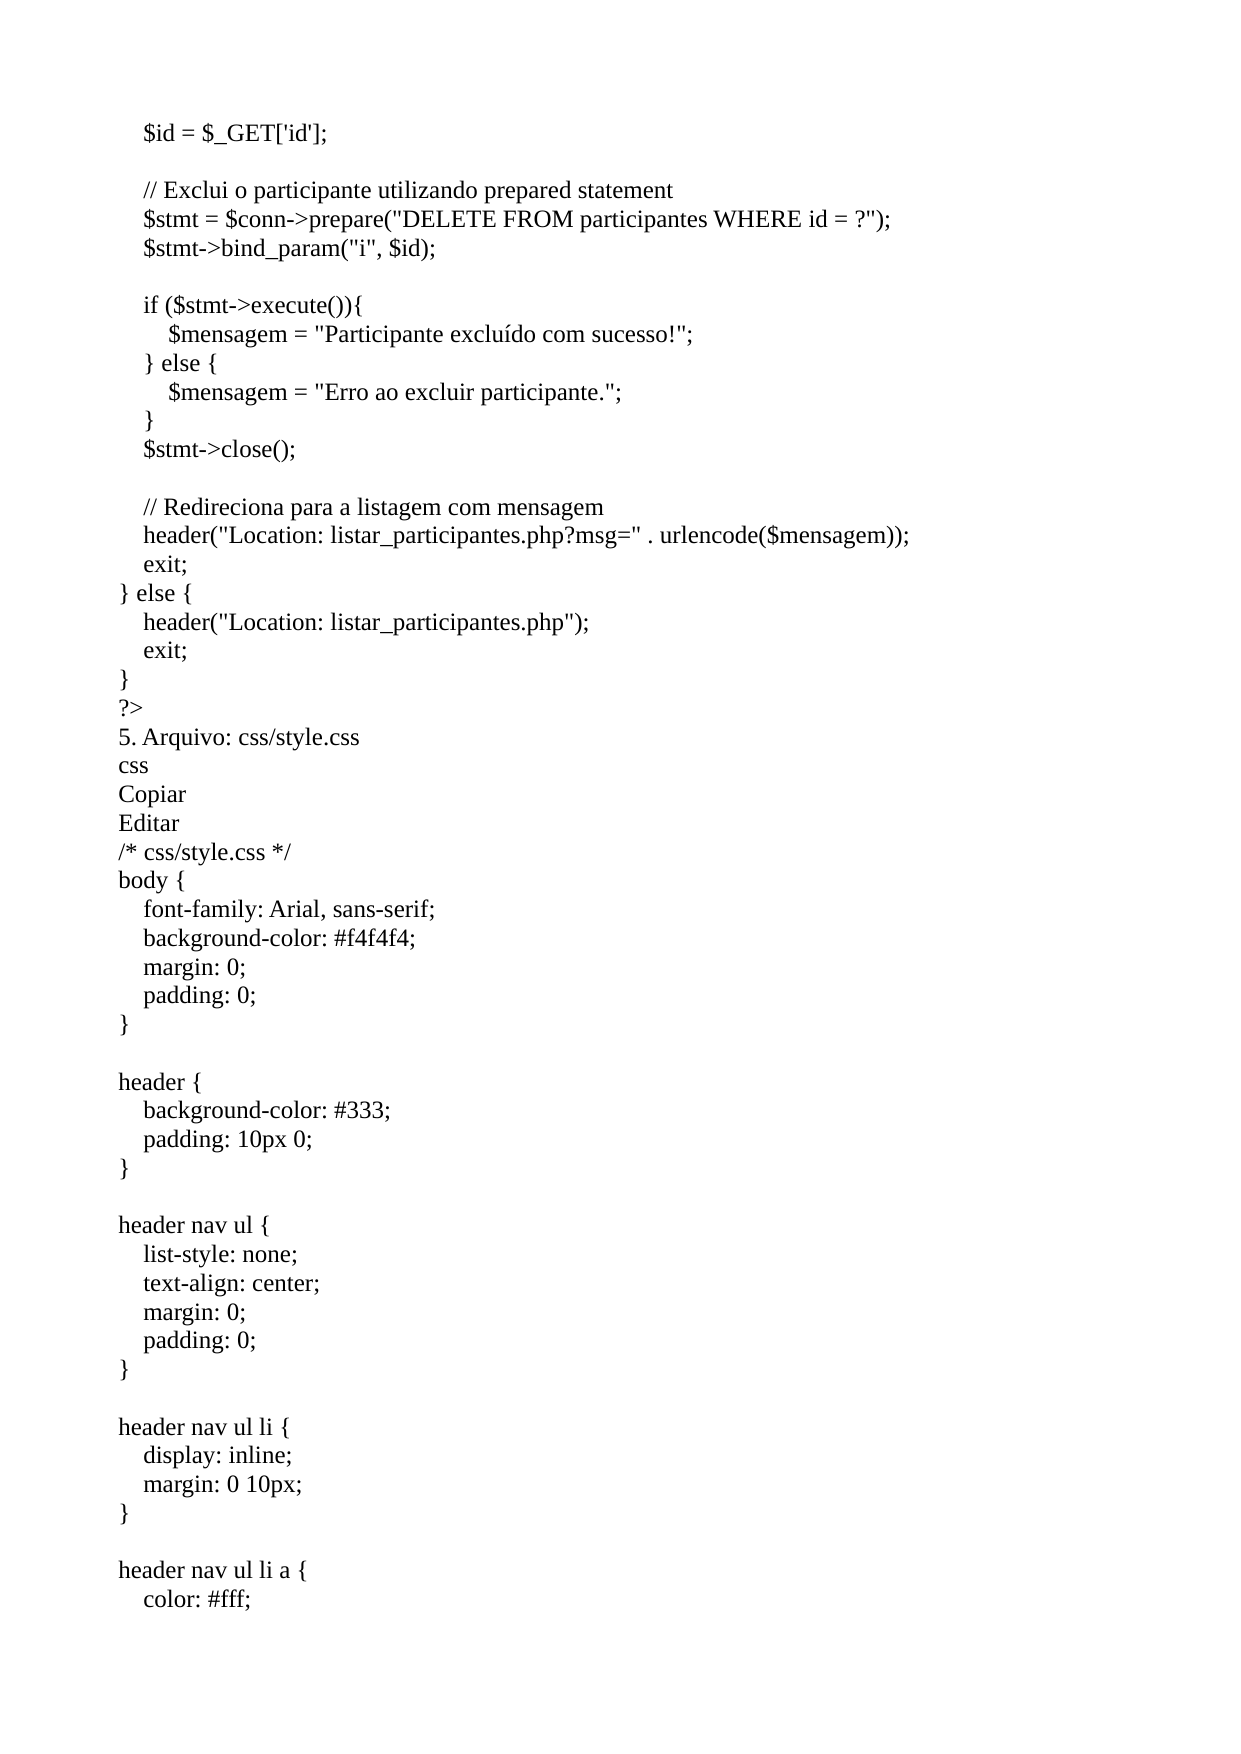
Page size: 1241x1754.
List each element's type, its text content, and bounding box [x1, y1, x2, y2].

text $id = $_GET['id']; [118, 118, 1122, 147]
text } [118, 1153, 1122, 1182]
text $stmt = $conn->prepare("DELETE FROM participantes WHERE id = ?"); [118, 204, 1122, 233]
text Editar [118, 808, 1122, 837]
text margin: 0; [118, 952, 1122, 981]
text list-style: none; [118, 1239, 1122, 1268]
text 5. Arquivo: css/style.css [118, 722, 1122, 751]
text } [118, 664, 1122, 693]
text Copiar [118, 779, 1122, 808]
text background-color: #333; [118, 1096, 1122, 1124]
text $mensagem = "Participante excluído com sucesso!"; [118, 319, 1122, 348]
text display: inline; [118, 1441, 1122, 1469]
text ?> [118, 693, 1122, 722]
text css [118, 751, 1122, 779]
text } [118, 1354, 1122, 1383]
text exit; [118, 636, 1122, 664]
text background-color: #f4f4f4; [118, 923, 1122, 952]
text exit; [118, 549, 1122, 578]
text margin: 0 10px; [118, 1469, 1122, 1498]
text header nav ul { [118, 1211, 1122, 1239]
text // Redireciona para a listagem com mensagem [118, 492, 1122, 521]
text } [118, 1009, 1122, 1038]
text body { [118, 866, 1122, 894]
text padding: 10px 0; [118, 1124, 1122, 1153]
text font-family: Arial, sans-serif; [118, 894, 1122, 923]
text $stmt->bind_param("i", $id); [118, 233, 1122, 262]
text margin: 0; [118, 1297, 1122, 1326]
text $mensagem = "Erro ao excluir participante."; [118, 377, 1122, 406]
text /* css/style.css */ [118, 837, 1122, 866]
text text-align: center; [118, 1268, 1122, 1297]
text padding: 0; [118, 1326, 1122, 1354]
text padding: 0; [118, 981, 1122, 1009]
text header("Location: listar_participantes.php?msg=" . urlencode($mensagem)); [118, 521, 1122, 549]
text if ($stmt->execute()){ [118, 291, 1122, 319]
text // Exclui o participante utilizando prepared statement [118, 176, 1122, 204]
text header { [118, 1067, 1122, 1096]
text } else { [118, 578, 1122, 607]
text } [118, 406, 1122, 434]
text } [118, 1498, 1122, 1527]
text color: #fff; [118, 1584, 1122, 1613]
text header nav ul li a { [118, 1556, 1122, 1584]
text } else { [118, 348, 1122, 377]
text header nav ul li { [118, 1412, 1122, 1441]
text header("Location: listar_participantes.php"); [118, 607, 1122, 636]
text $stmt->close(); [118, 434, 1122, 463]
